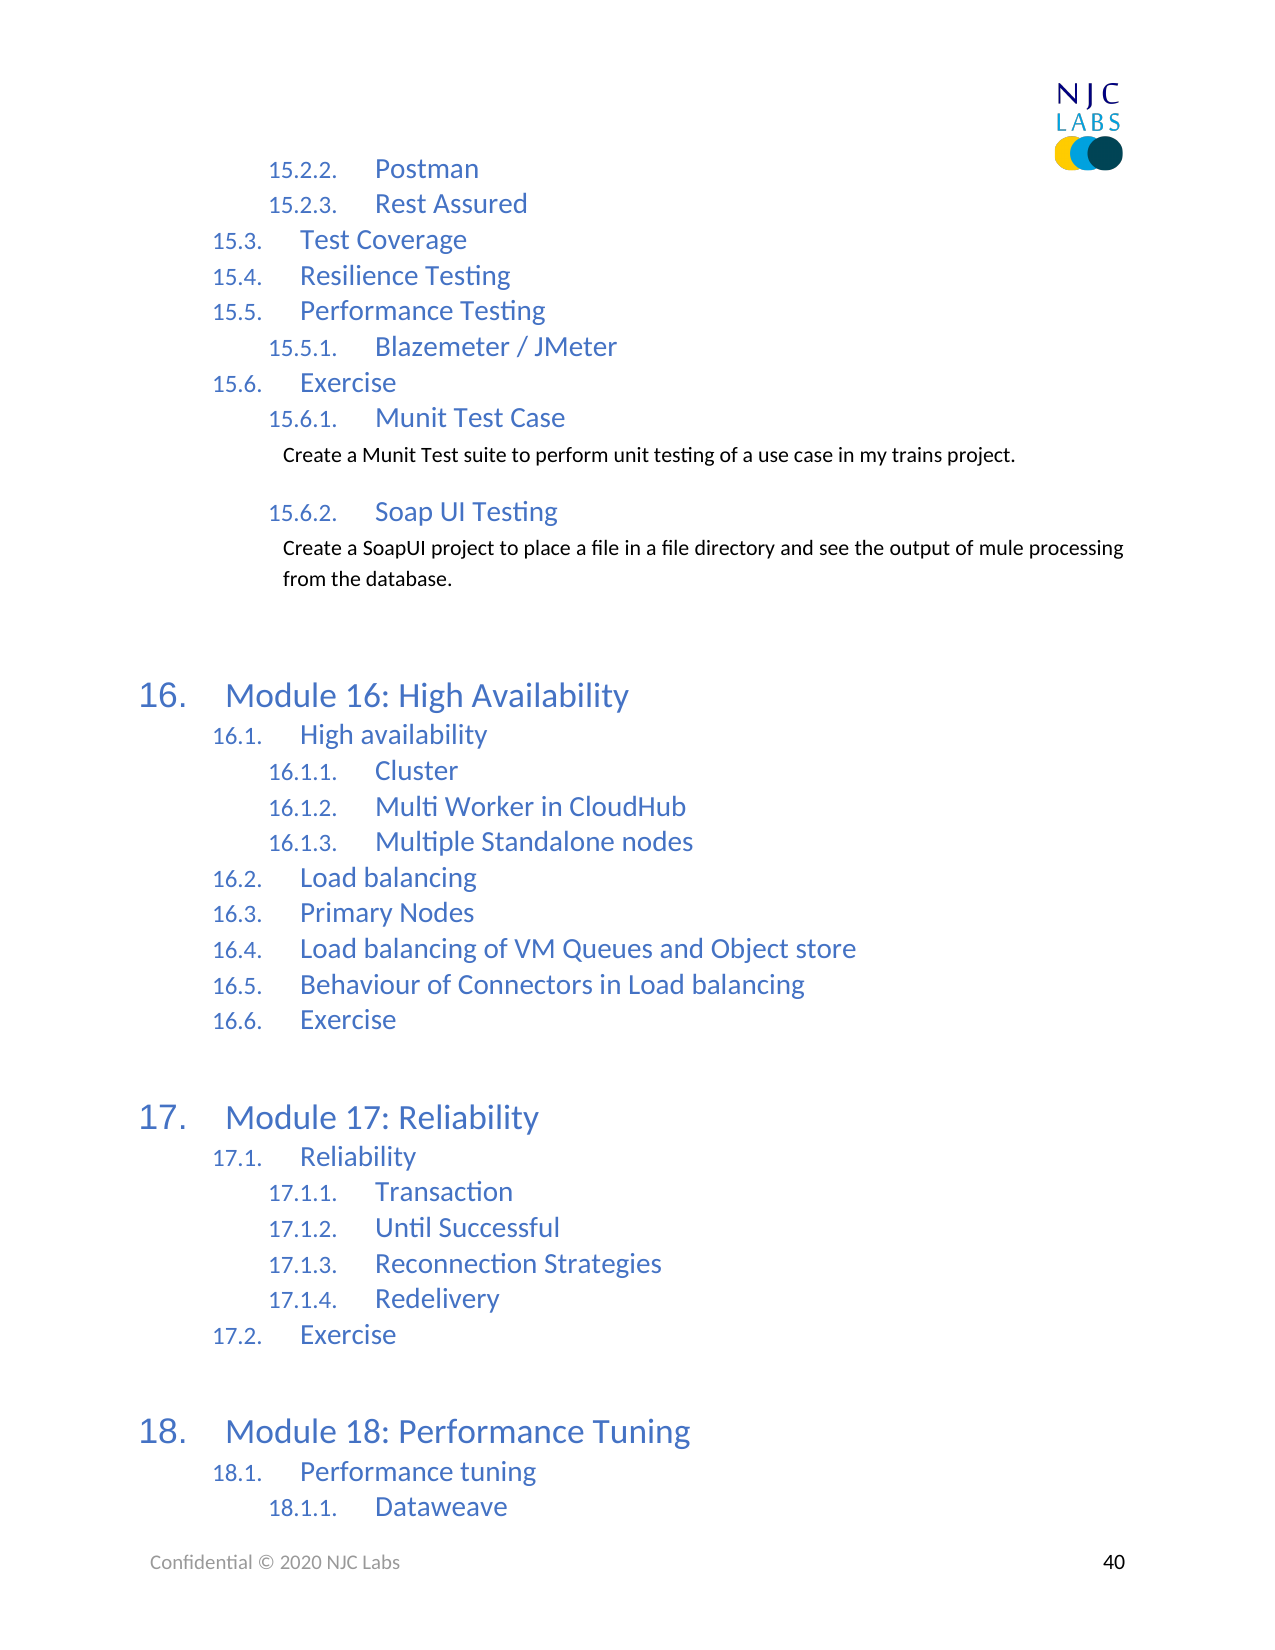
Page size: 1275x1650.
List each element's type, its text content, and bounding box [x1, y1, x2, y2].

subtitle Rest Assured [337, 186, 1125, 221]
subtitle Behaviour of Connectors in Load balancing [262, 966, 1125, 1001]
subtitle Dataweave [337, 1488, 1125, 1524]
text Create a Munit Test suite to perform unit testing of a use case in my trains project. [283, 441, 1125, 468]
subtitle Transaction [337, 1173, 1125, 1209]
subtitle Exercise [262, 1316, 1125, 1352]
subtitle Performance tuning [262, 1453, 1125, 1488]
picture [1054, 78, 1123, 150]
subtitle High availability [262, 716, 1125, 752]
subtitle Module 16: High Availability [187, 673, 1125, 716]
subtitle Exercise [262, 364, 1125, 399]
subtitle Module 18: Performance Tuning [187, 1409, 1125, 1453]
subtitle Reconnection Strategies [337, 1245, 1125, 1280]
subtitle Resilience Testing [262, 257, 1125, 292]
subtitle Multiple Standalone nodes [337, 823, 1125, 859]
subtitle Reliability [262, 1138, 1125, 1173]
subtitle Exercise [262, 1001, 1125, 1037]
subtitle Blazemeter / JMeter [337, 328, 1125, 364]
text Create a SoapUI project to place a file in a file directory and see the output of mule processing from the database. [283, 534, 1125, 592]
subtitle Redelivery [337, 1280, 1125, 1316]
subtitle Primary Nodes [262, 894, 1125, 930]
subtitle Load balancing [262, 859, 1125, 894]
subtitle Multi Worker in CloudHub [337, 788, 1125, 823]
subtitle Postman [337, 150, 1125, 186]
subtitle Cluster [337, 752, 1125, 788]
subtitle Load balancing of VM Queues and Object store [262, 930, 1125, 966]
subtitle Module 17: Reliability [187, 1095, 1125, 1138]
subtitle Until Successful [337, 1209, 1125, 1245]
subtitle Test Coverage [262, 221, 1125, 257]
subtitle Performance Testing [262, 292, 1125, 328]
subtitle Soap UI Testing [337, 493, 1125, 528]
subtitle Munit Test Case [337, 399, 1125, 435]
